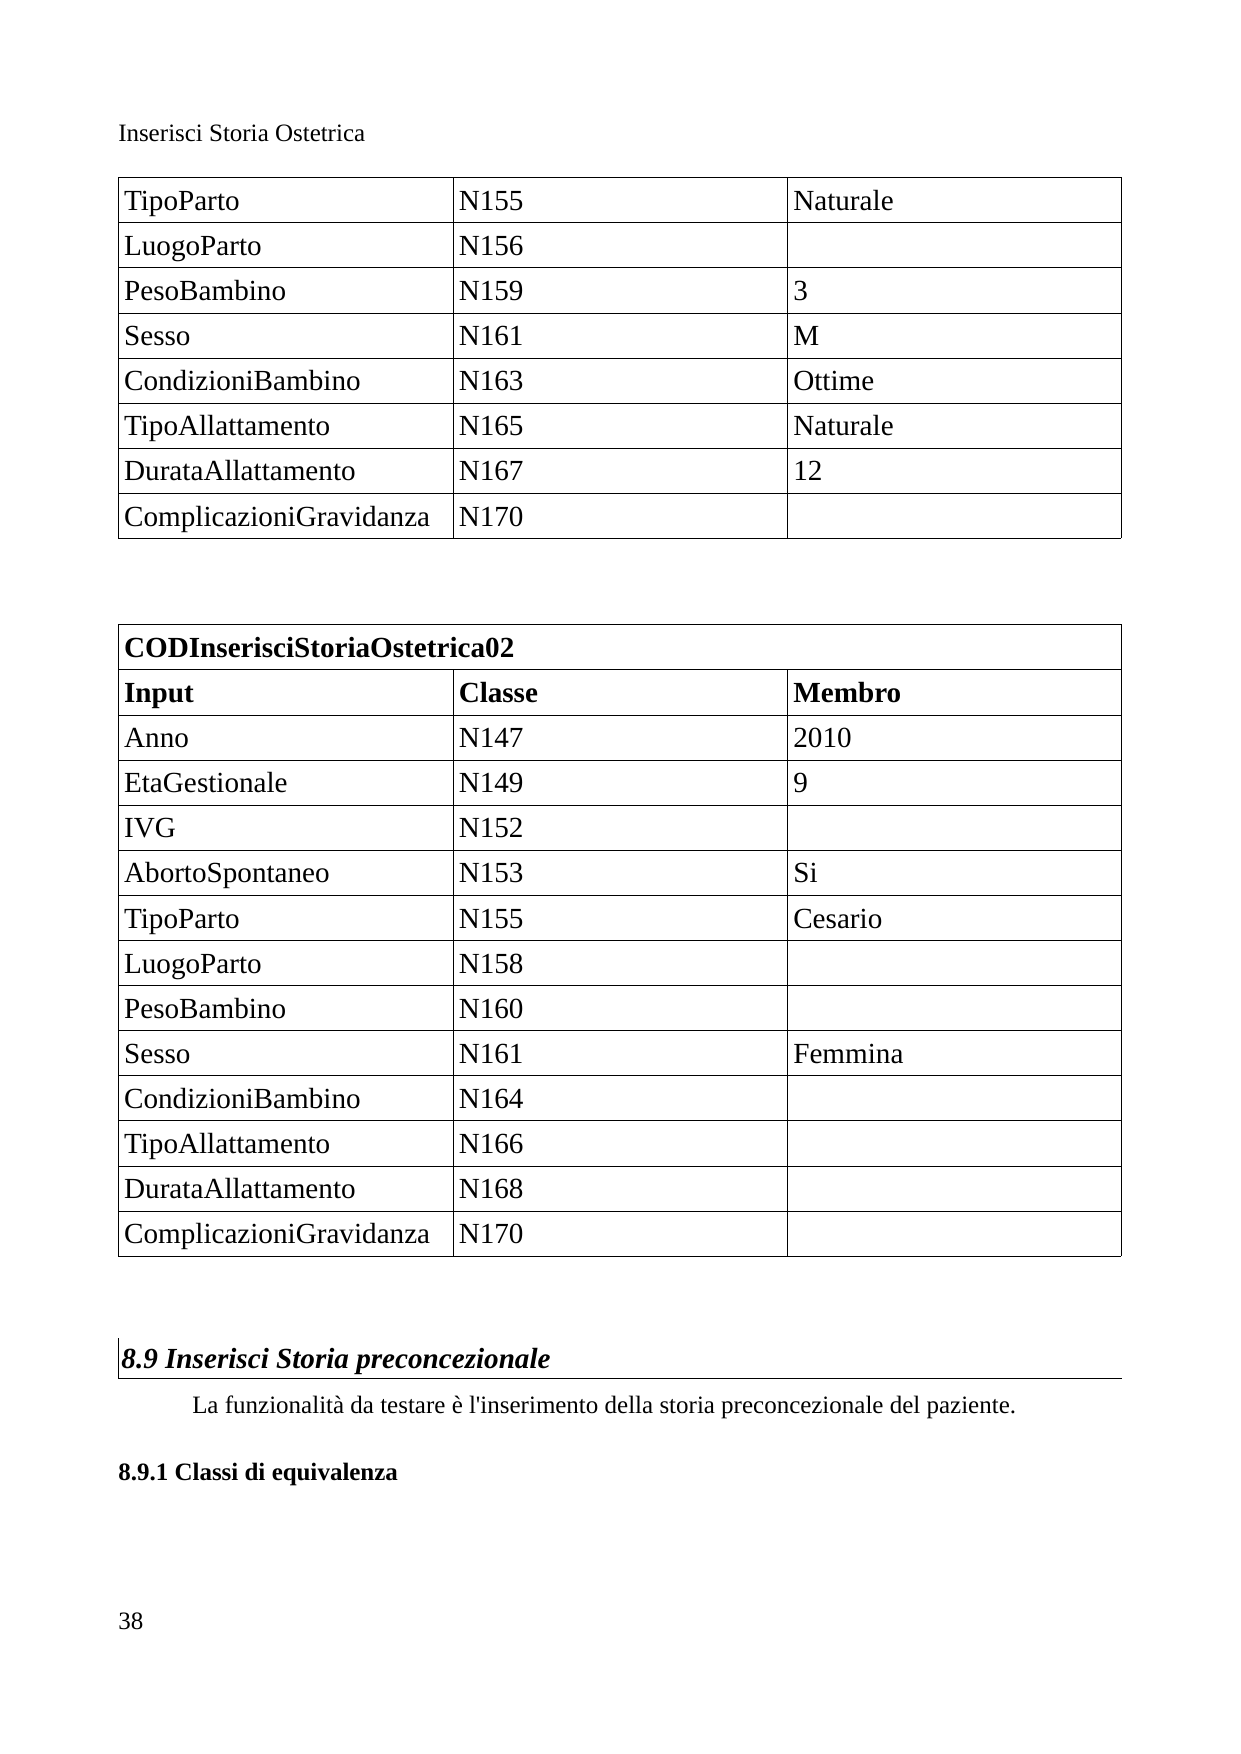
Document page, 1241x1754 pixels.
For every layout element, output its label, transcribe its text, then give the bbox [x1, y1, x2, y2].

table_cell TipoParto [119, 896, 453, 940]
table_cell N155 [454, 896, 787, 940]
table_cell [788, 1212, 1121, 1256]
table_cell AbortoSpontaneo [119, 851, 453, 895]
text La funzionalità da testare è l'inserimento della storia preconcezionale del paziente. [118, 1390, 1122, 1419]
table_cell CondizioniBambino [119, 359, 453, 403]
table_cell Classe [454, 670, 787, 714]
table_cell PesoBambino [119, 268, 453, 312]
table_cell N170 [454, 494, 787, 538]
table_cell TipoParto [119, 178, 453, 222]
table_cell Membro [788, 670, 1121, 714]
table_cell Anno [119, 716, 453, 759]
table_cell M [788, 314, 1121, 357]
table_cell Input [119, 670, 453, 714]
table_cell N161 [454, 1031, 787, 1075]
table_cell Naturale [788, 404, 1121, 448]
table_cell [788, 494, 1121, 538]
table_cell TipoAllattamento [119, 404, 453, 448]
table_cell ComplicazioniGravidanza [119, 1212, 453, 1256]
table_cell [788, 1076, 1121, 1120]
table_cell Cesario [788, 896, 1121, 940]
table_cell N167 [454, 449, 787, 493]
table_cell 2010 [788, 716, 1121, 759]
table_cell [788, 986, 1121, 1030]
table_cell Ottime [788, 359, 1121, 403]
table_cell N158 [454, 941, 787, 985]
table_cell 3 [788, 268, 1121, 312]
table_cell N147 [454, 716, 787, 759]
table_cell N156 [454, 223, 787, 267]
table_cell N170 [454, 1212, 787, 1256]
table_cell N152 [454, 806, 787, 850]
subtitle Inserisci Storia preconcezionale [119, 1338, 1122, 1378]
table_cell 9 [788, 761, 1121, 805]
table_cell DurataAllattamento [119, 1167, 453, 1211]
table_cell IVG [119, 806, 453, 850]
table_cell TipoAllattamento [119, 1121, 453, 1166]
table_cell [788, 806, 1121, 850]
table_cell N165 [454, 404, 787, 448]
table_cell N159 [454, 268, 787, 312]
table_cell [788, 1167, 1121, 1211]
table_cell N160 [454, 986, 787, 1030]
table_cell ComplicazioniGravidanza [119, 494, 453, 538]
table_cell Naturale [788, 178, 1121, 222]
table_cell CondizioniBambino [119, 1076, 453, 1120]
table_header CODInserisciStoriaOstetrica02 [119, 625, 1121, 669]
table_cell Sesso [119, 314, 453, 357]
table_cell PesoBambino [119, 986, 453, 1030]
table_cell [788, 223, 1121, 267]
table_cell N161 [454, 314, 787, 357]
table_cell Femmina [788, 1031, 1121, 1075]
table_cell N149 [454, 761, 787, 805]
table_cell Sesso [119, 1031, 453, 1075]
table_cell N168 [454, 1167, 787, 1211]
table_cell DurataAllattamento [119, 449, 453, 493]
table_cell [788, 1121, 1121, 1166]
table_cell LuogoParto [119, 223, 453, 267]
table_cell 12 [788, 449, 1121, 493]
table_cell N164 [454, 1076, 787, 1120]
table_cell N153 [454, 851, 787, 895]
table_cell Si [788, 851, 1121, 895]
table_cell N155 [454, 178, 787, 222]
table_cell EtaGestionale [119, 761, 453, 805]
table_cell LuogoParto [119, 941, 453, 985]
table_cell N163 [454, 359, 787, 403]
subtitle 8.9.1 Classi di equivalenza [118, 1457, 1122, 1485]
table_cell N166 [454, 1121, 787, 1166]
table_cell [788, 941, 1121, 985]
